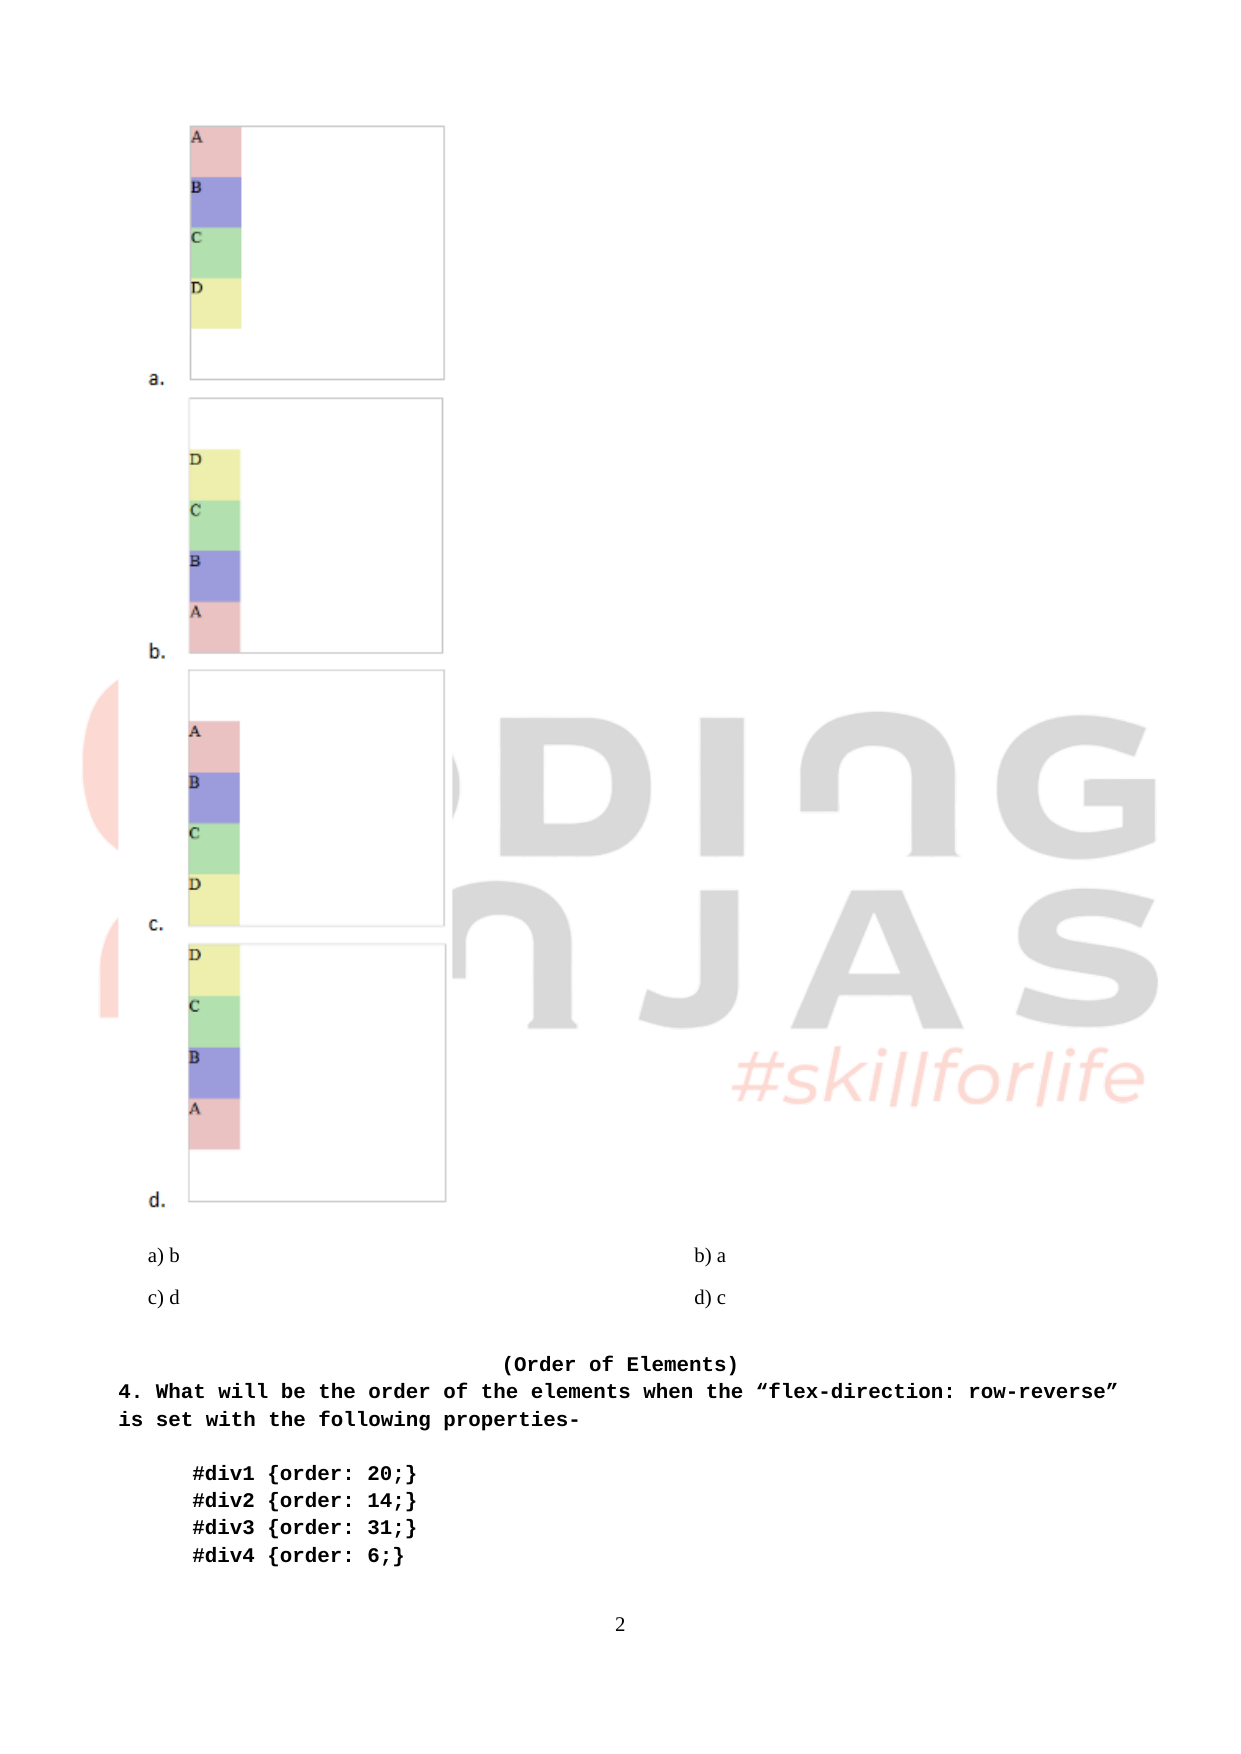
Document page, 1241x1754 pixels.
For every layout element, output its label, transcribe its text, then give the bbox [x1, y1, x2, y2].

text a) b b) a [148, 1243, 1122, 1267]
picture [118, 118, 453, 1212]
text #div1 {order: 20;} [192, 1463, 1122, 1487]
text (Order of Elements) [118, 1354, 1122, 1378]
text 4. What will be the order of the elements when the “flex-direction: row-reverse” is set with the following properties- [118, 1381, 1122, 1432]
text #div2 {order: 14;} [192, 1490, 1122, 1514]
text #div4 {order: 6;} [192, 1544, 1122, 1568]
text c) d d) c [148, 1285, 1122, 1309]
text #div3 {order: 31;} [192, 1517, 1122, 1541]
